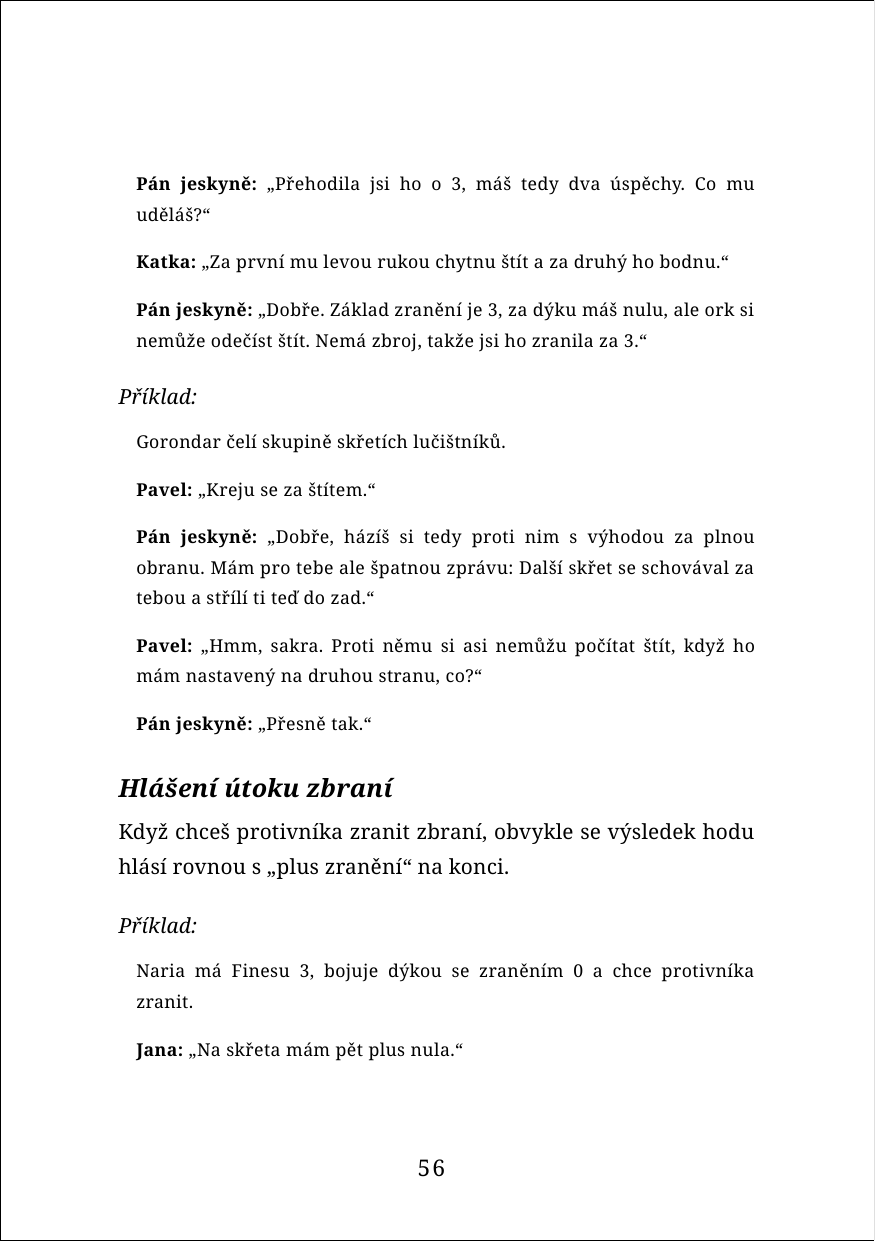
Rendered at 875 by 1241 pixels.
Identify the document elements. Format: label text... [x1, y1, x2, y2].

text Když chceš protivníka zranit zbraní, obvykle se výsledek hodu hlásí rovnou s „plus zranění“ na konci. [118, 817, 756, 881]
text Gorondar čelí skupině skřetích lučištníků. [136, 429, 756, 453]
text Příklad: [118, 912, 756, 940]
text Pán jeskyně: „Přesně tak.“ [136, 711, 756, 736]
text Pán jeskyně: „Dobře, házíš si tedy proti nim s výhodou za plnou obranu. Mám pro tebe ale špatnou zprávu: Další skřet se schovával za tebou a střílí ti teď do zad.“ [136, 525, 756, 609]
text Příklad: [118, 382, 756, 410]
text Pán jeskyně: „Přehodila jsi ho o 3, máš tedy dva úspěchy. Co mu uděláš?“ [136, 172, 756, 226]
text Pán jeskyně: „Dobře. Základ zranění je 3, za dýku máš nulu, ale ork si nemůže odečíst štít. Nemá zbroj, takže jsi ho zranila za 3.“ [136, 298, 756, 352]
text Pavel: „Kreju se za štítem.“ [136, 477, 756, 501]
subtitle Hlášení útoku zbraní [118, 771, 756, 805]
text Naria má Finesu 3, bojuje dýkou se zraněním 0 a chce protivníka zranit. [136, 959, 756, 1013]
text Katka: „Za první mu levou rukou chytnu štít a za druhý ho bodnu.“ [136, 250, 756, 274]
text Pavel: „Hmm, sakra. Proti němu si asi nemůžu počítat štít, když ho mám nastavený na druhou stranu, co?“ [136, 633, 756, 688]
text Jana: „Na skřeta mám pět plus nula.“ [136, 1037, 756, 1061]
